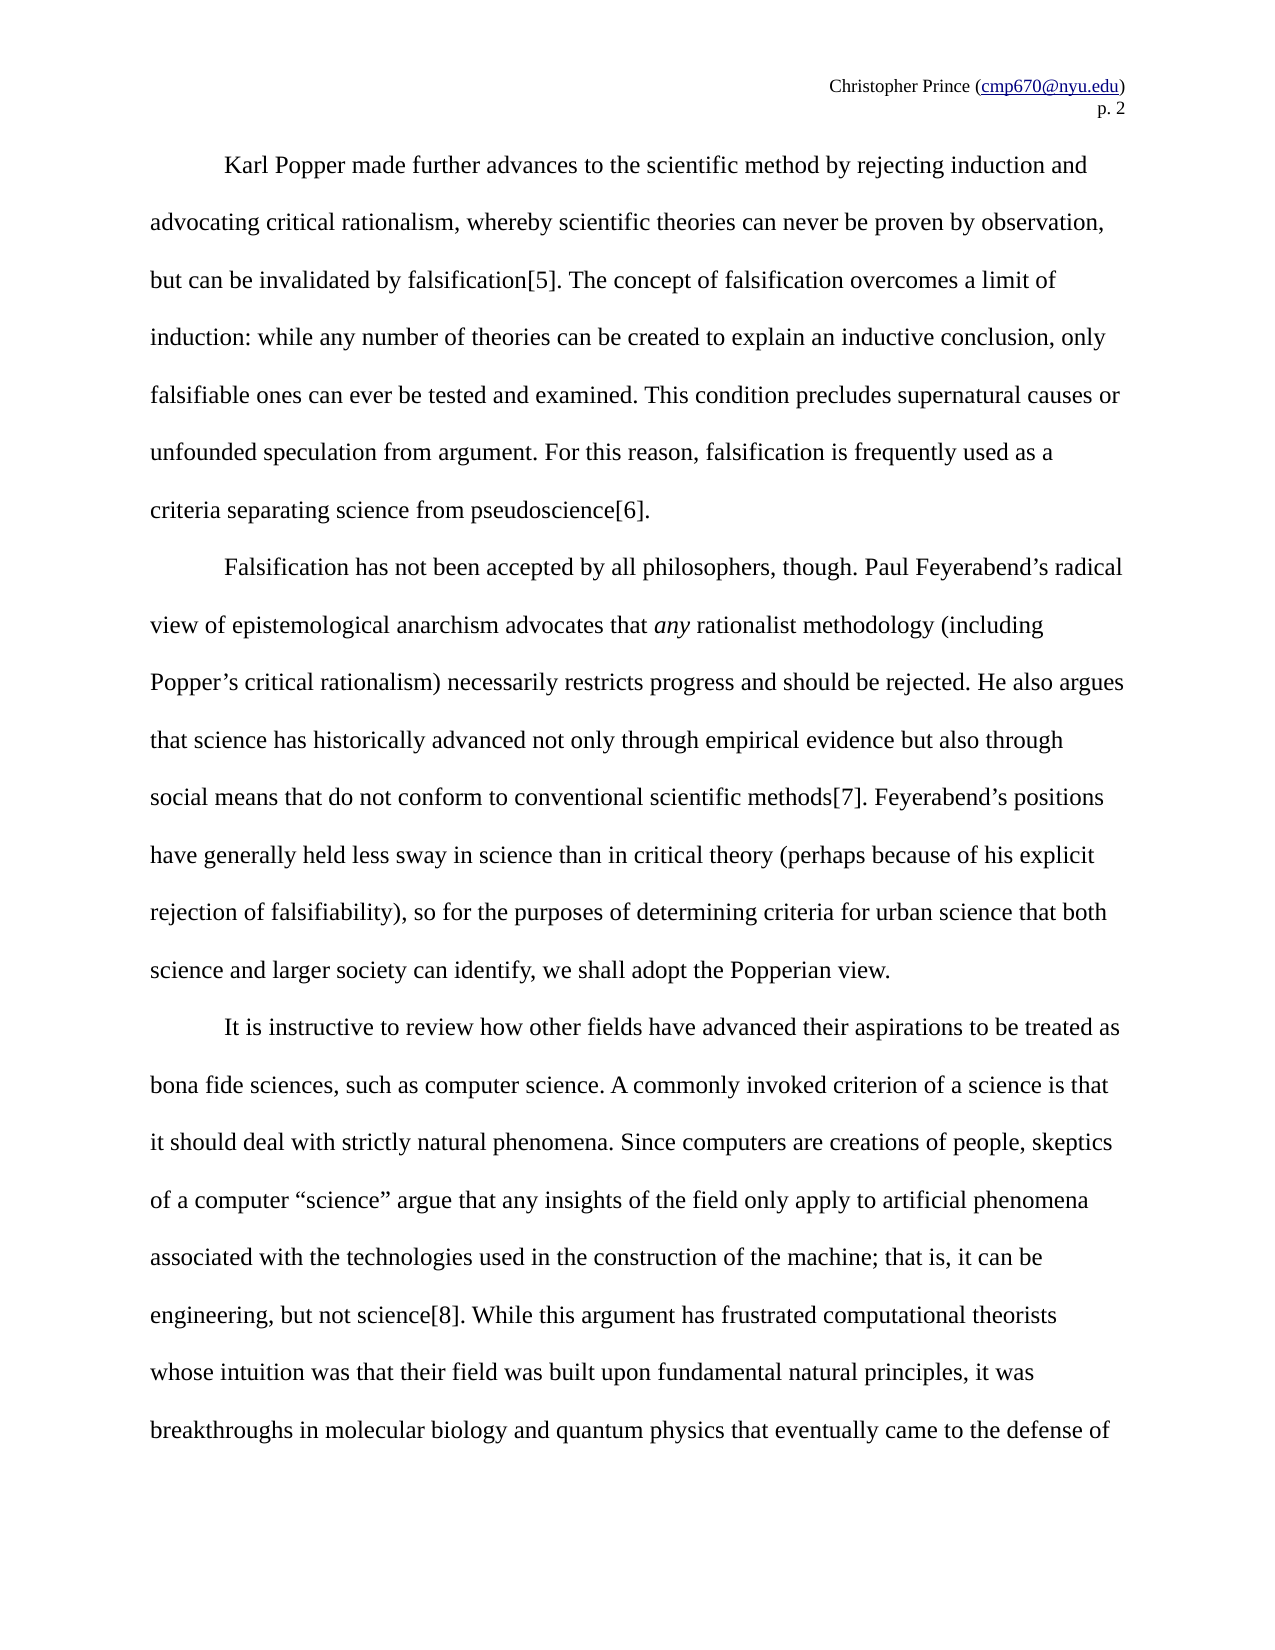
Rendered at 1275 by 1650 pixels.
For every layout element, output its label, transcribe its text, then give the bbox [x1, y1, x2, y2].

text It is instructive to review how other fields have advanced their aspirations to be treated as bona fide sciences, such as computer science. A commonly invoked criterion of a science is that it should deal with strictly natural phenomena. Since computers are creations of people, skeptics of a computer “science” argue that any insights of the field only apply to artificial phenomena associated with the technologies used in the construction of the machine; that is, it can be engineering, but not science[8]. While this argument has frustrated computational theorists whose intuition was that their field was built upon fundamental natural principles, it was breakthroughs in molecular biology and quantum physics that eventually came to the defense of [150, 1012, 1125, 1444]
text Falsification has not been accepted by all philosophers, though. Paul Feyerabend’s radical view of epistemological anarchism advocates that any rationalist methodology (including Popper’s critical rationalism) necessarily restricts progress and should be rejected. He also argues that science has historically advanced not only through empirical evidence but also through social means that do not conform to conventional scientific methods[7]. Feyerabend’s positions have generally held less sway in science than in critical theory (perhaps because of his explicit rejection of falsifiability), so for the purposes of determining criteria for urban science that both science and larger society can identify, we shall adopt the Popperian view. [150, 552, 1125, 984]
text Karl Popper made further advances to the scientific method by rejecting induction and advocating critical rationalism, whereby scientific theories can never be proven by observation, but can be invalidated by falsification[5]. The concept of falsification overcomes a limit of induction: while any number of theories can be created to explain an inductive conclusion, only falsifiable ones can ever be tested and examined. This condition precludes supernatural causes or unfounded speculation from argument. For this reason, falsification is frequently used as a criteria separating science from pseudoscience[6]. [150, 150, 1125, 524]
